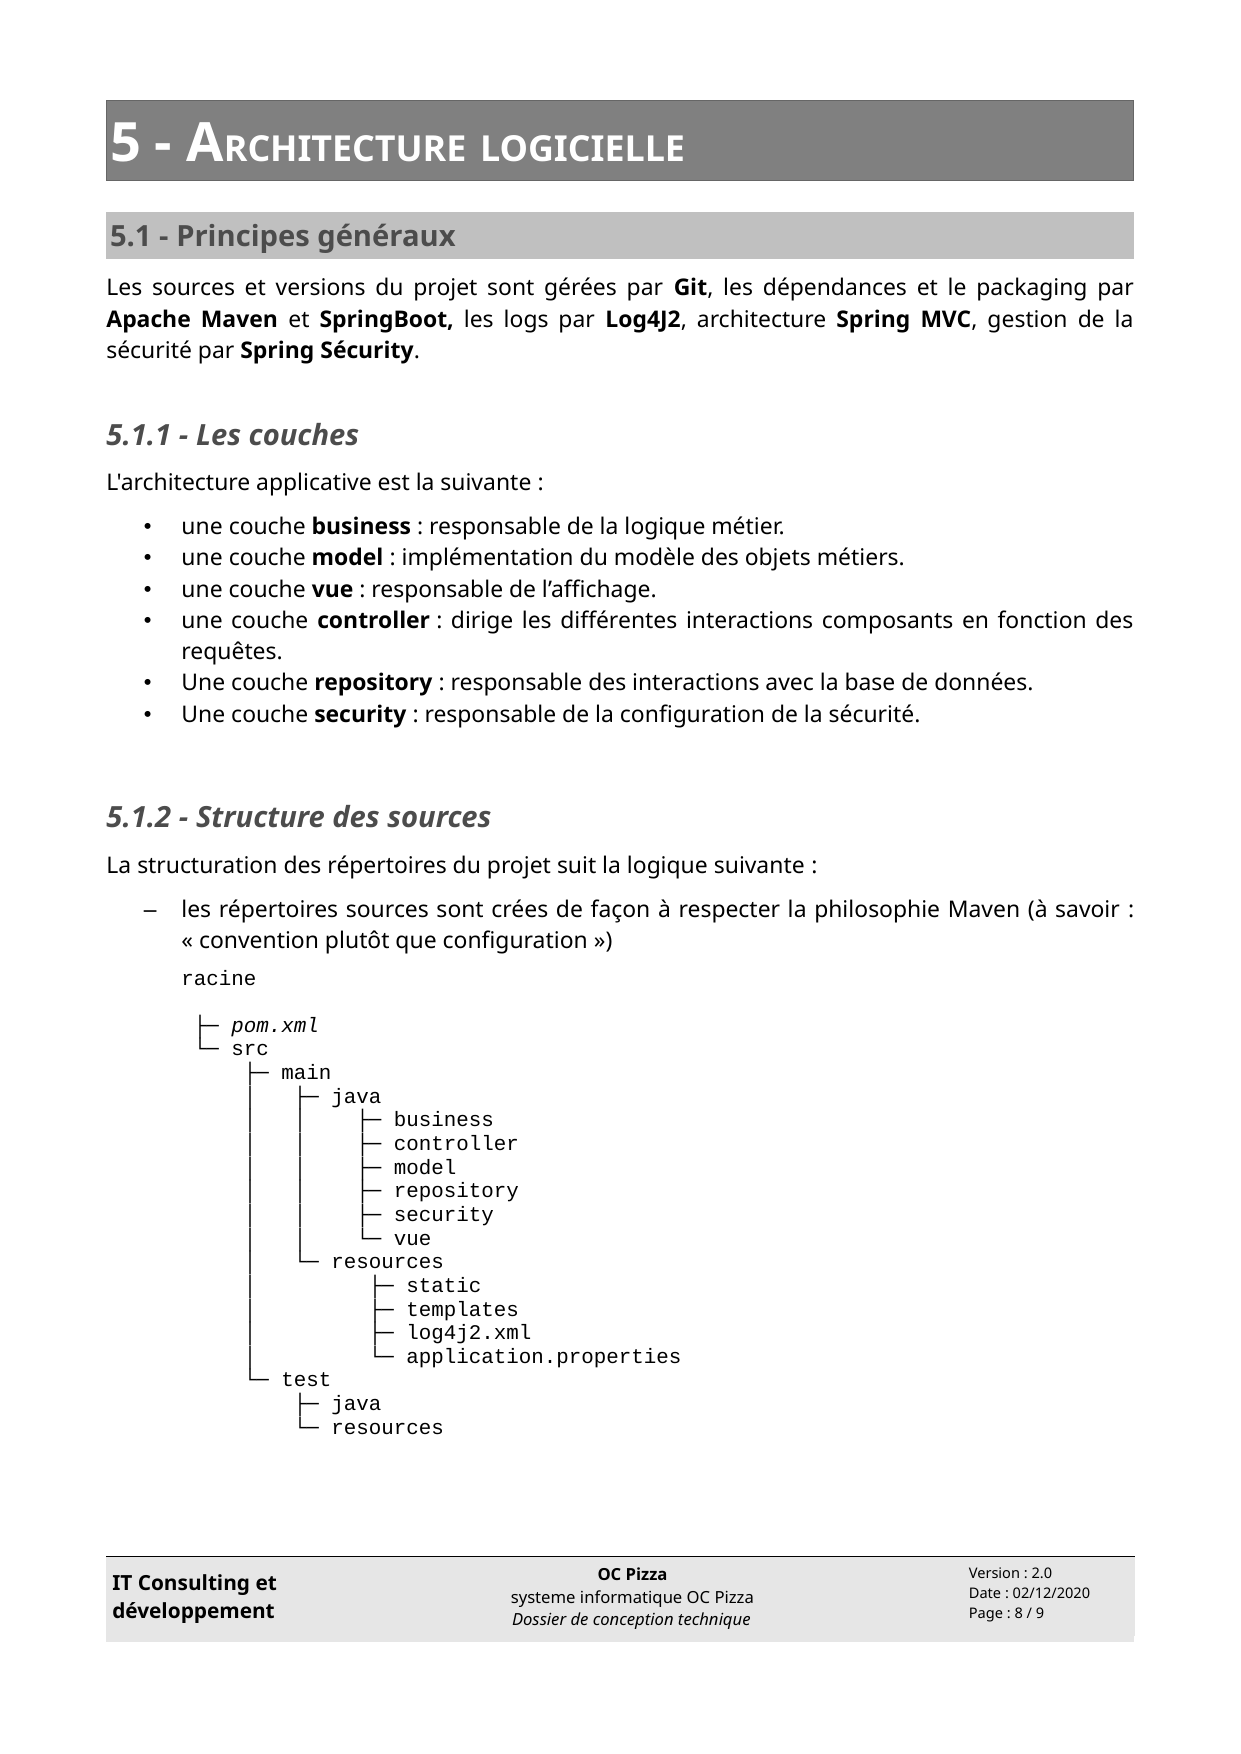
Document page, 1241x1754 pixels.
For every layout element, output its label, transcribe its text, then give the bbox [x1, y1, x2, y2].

list une couche controller : dirige les différentes interactions composants en fonction des requêtes. [144, 604, 1134, 666]
text Les sources et versions du projet sont gérées par Git, les dépendances et le packaging par Apache Maven et SpringBoot, les logs par Log4J2, architecture Spring MVC, gestion de la sécurité par Spring Sécurity. [106, 271, 1134, 365]
text │ │ ├─ model [106, 1157, 249, 1180]
list les répertoires sources sont crées de façon à respecter la philosophie Maven (à savoir : « convention plutôt que configuration ») [144, 892, 1134, 955]
text │ └─ application.properties └─ test ├─ java └─ resources [106, 1346, 1134, 1464]
text L'architecture applicative est la suivante : [106, 466, 1134, 497]
list Une couche repository : responsable des interactions avec la base de données. [144, 666, 1134, 697]
list une couche model : implémentation du modèle des objets métiers. [144, 541, 1134, 572]
list racine ├─ pom.xml └─ src ├─ main │ ├─ java [144, 967, 1134, 1109]
text │ │ ├─ repository [106, 1180, 1134, 1204]
text │ ├─ templates [106, 1298, 1134, 1322]
subtitle Architecture logicielle [107, 101, 1133, 180]
subtitle Les couches [106, 414, 1134, 454]
list une couche vue : responsable de l’affichage. [144, 572, 1134, 604]
text │ ├─ static [250, 1275, 374, 1298]
text │ ├─ static [106, 1275, 249, 1298]
text │ │ ├─ model [250, 1157, 299, 1180]
text │ │ ├─ controller [106, 1133, 1134, 1157]
text │ │ ├─ model [363, 1157, 1134, 1180]
subtitle Structure des sources [106, 797, 1134, 836]
text │ │ ├─ business [106, 1109, 1134, 1133]
text La structuration des répertoires du projet suit la logique suivante : [106, 849, 1134, 880]
text │ │ ├─ model [300, 1157, 362, 1180]
text │ ├─ log4j2.xml [106, 1322, 1134, 1346]
subtitle Principes généraux [107, 213, 1133, 258]
list Une couche security : responsable de la configuration de la sécurité. [144, 697, 1134, 729]
text │ ├─ static [375, 1275, 1134, 1298]
list une couche business : responsable de la logique métier. [144, 510, 1134, 541]
text │ │ └─ vue │ └─ resources [106, 1228, 1134, 1275]
text │ │ ├─ security [106, 1204, 1134, 1228]
